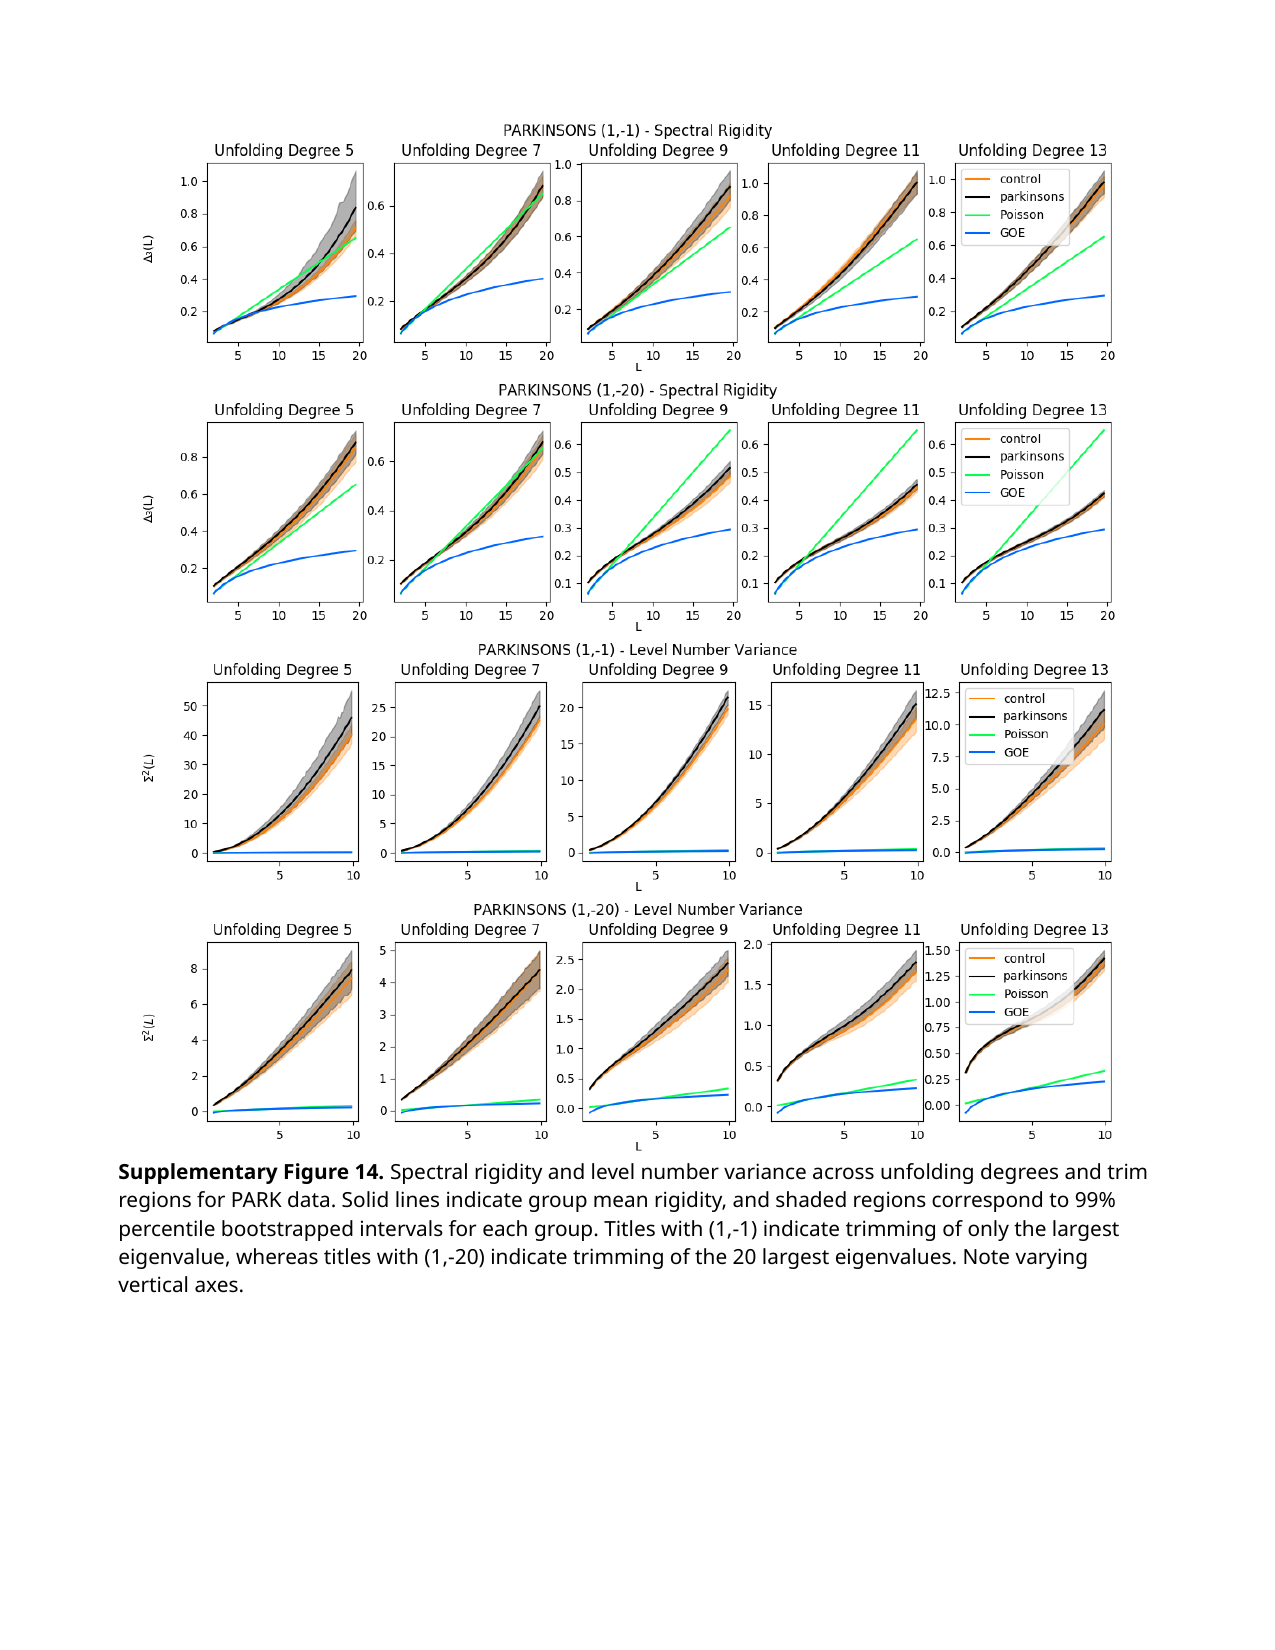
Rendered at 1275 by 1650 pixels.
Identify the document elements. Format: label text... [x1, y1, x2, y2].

picture [118, 118, 1157, 1157]
text Supplementary Figure 14. Spectral rigidity and level number variance across unfolding degrees and trim regions for PARK data. Solid lines indicate group mean rigidity, and shaded regions correspond to 99% percentile bootstrapped intervals for each group. Titles with (1,-1) indicate trimming of only the largest eigenvalue, whereas titles with (1,-20) indicate trimming of the 20 largest eigenvalues. Note varying vertical axes. [118, 1157, 1157, 1299]
